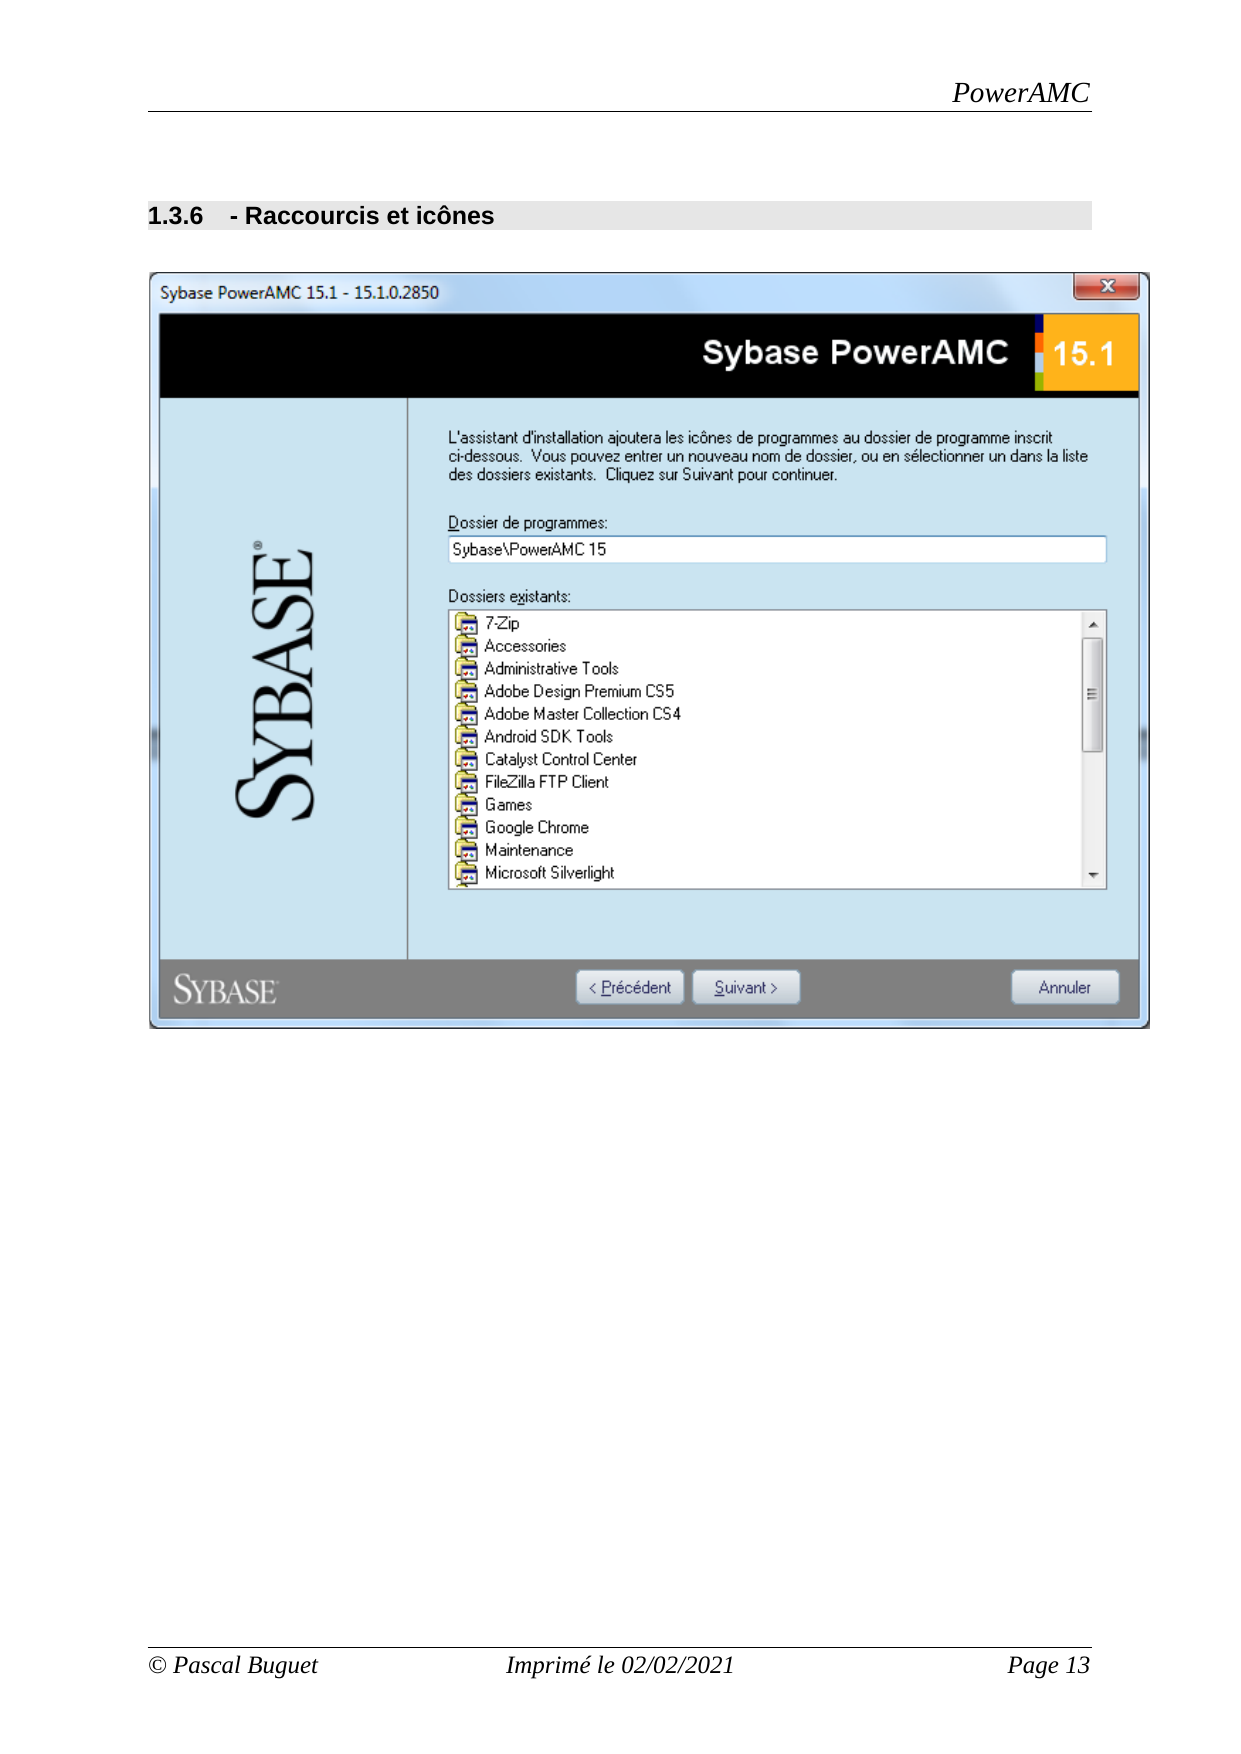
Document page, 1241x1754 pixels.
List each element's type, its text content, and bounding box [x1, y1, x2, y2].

subtitle - Raccourcis et icônes [148, 201, 1092, 230]
picture [149, 272, 1150, 1029]
